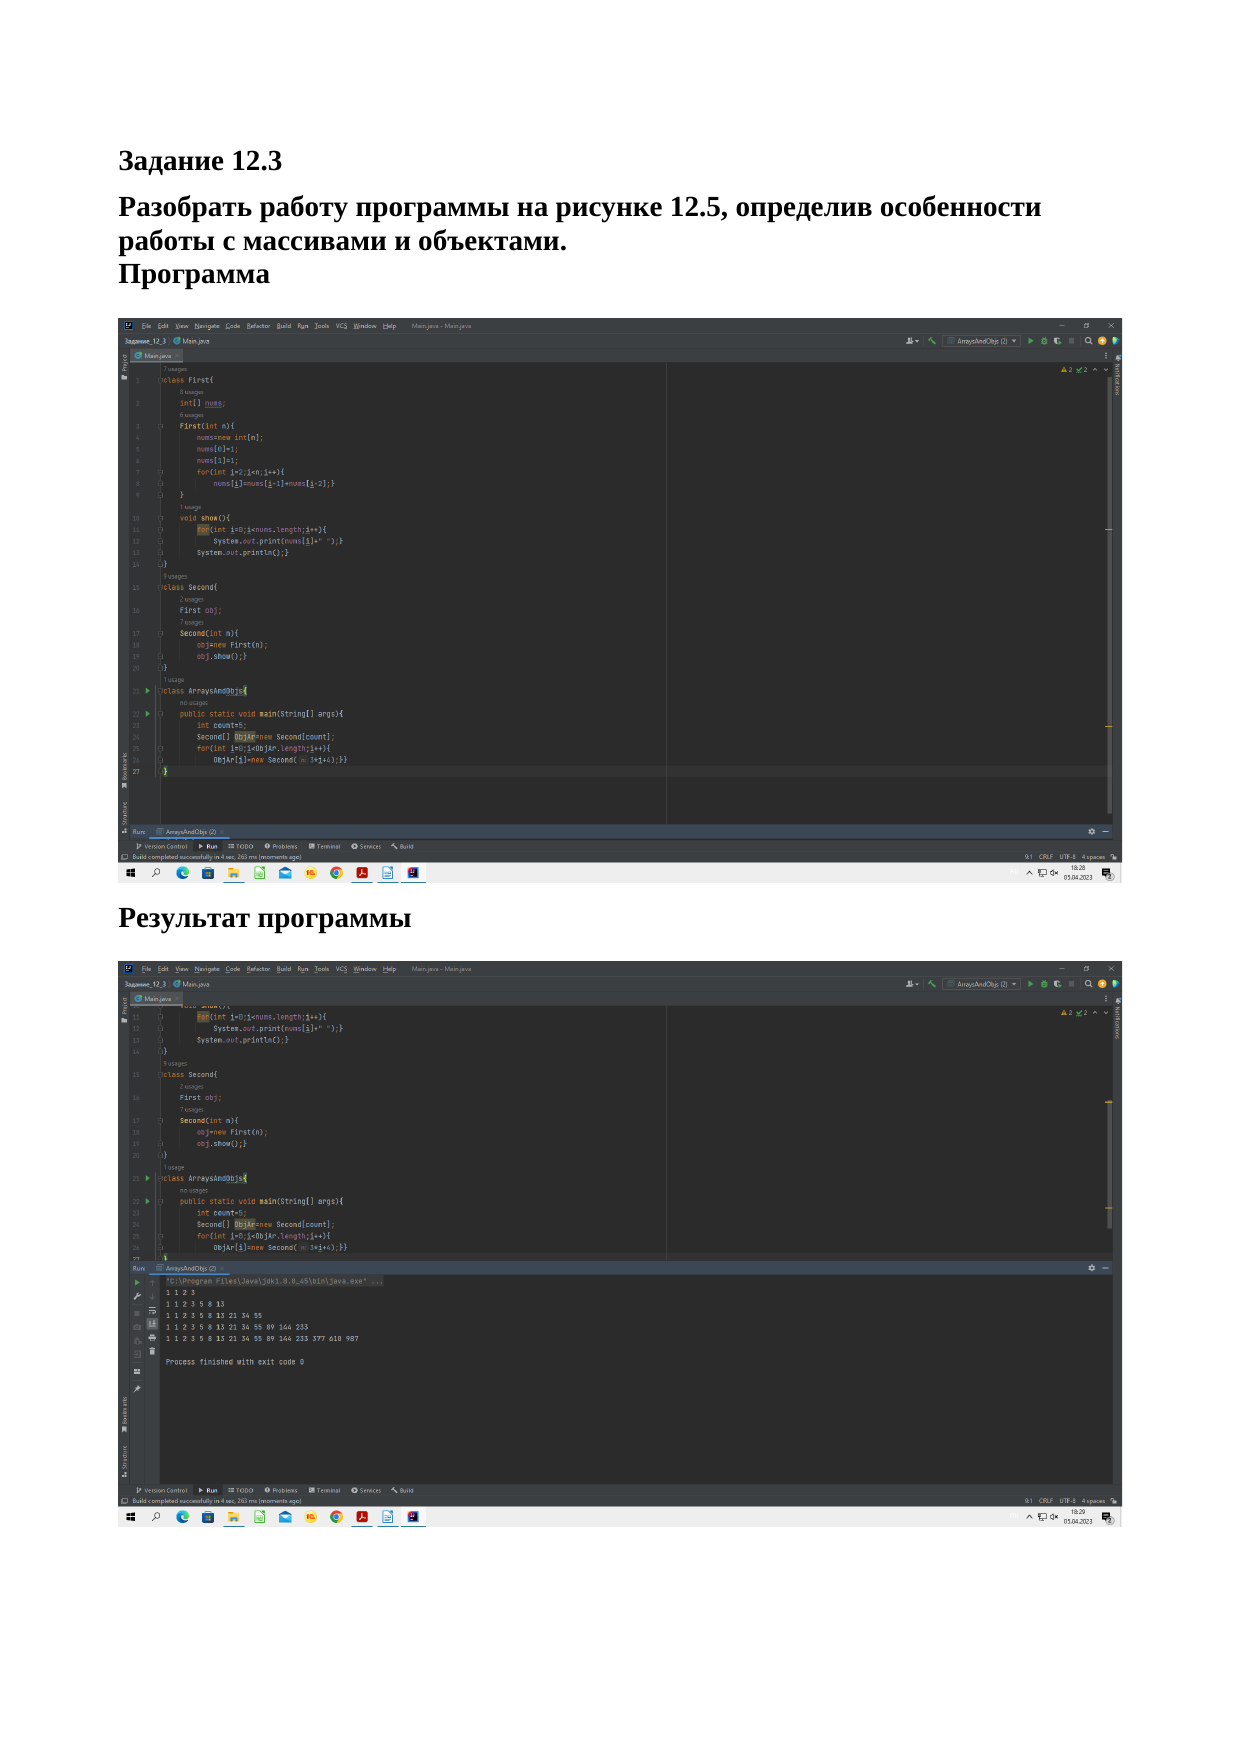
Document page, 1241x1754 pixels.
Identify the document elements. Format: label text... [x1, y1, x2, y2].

subtitle Программа [118, 256, 1122, 290]
text Разобрать работу программы на рисунке 12.5, определив особенности работы с массивами и объектами. [118, 189, 1122, 256]
subtitle Результат программы [118, 883, 1122, 933]
subtitle Задание 12.3 [118, 143, 1122, 177]
picture [118, 318, 1123, 883]
picture [118, 961, 1123, 1527]
